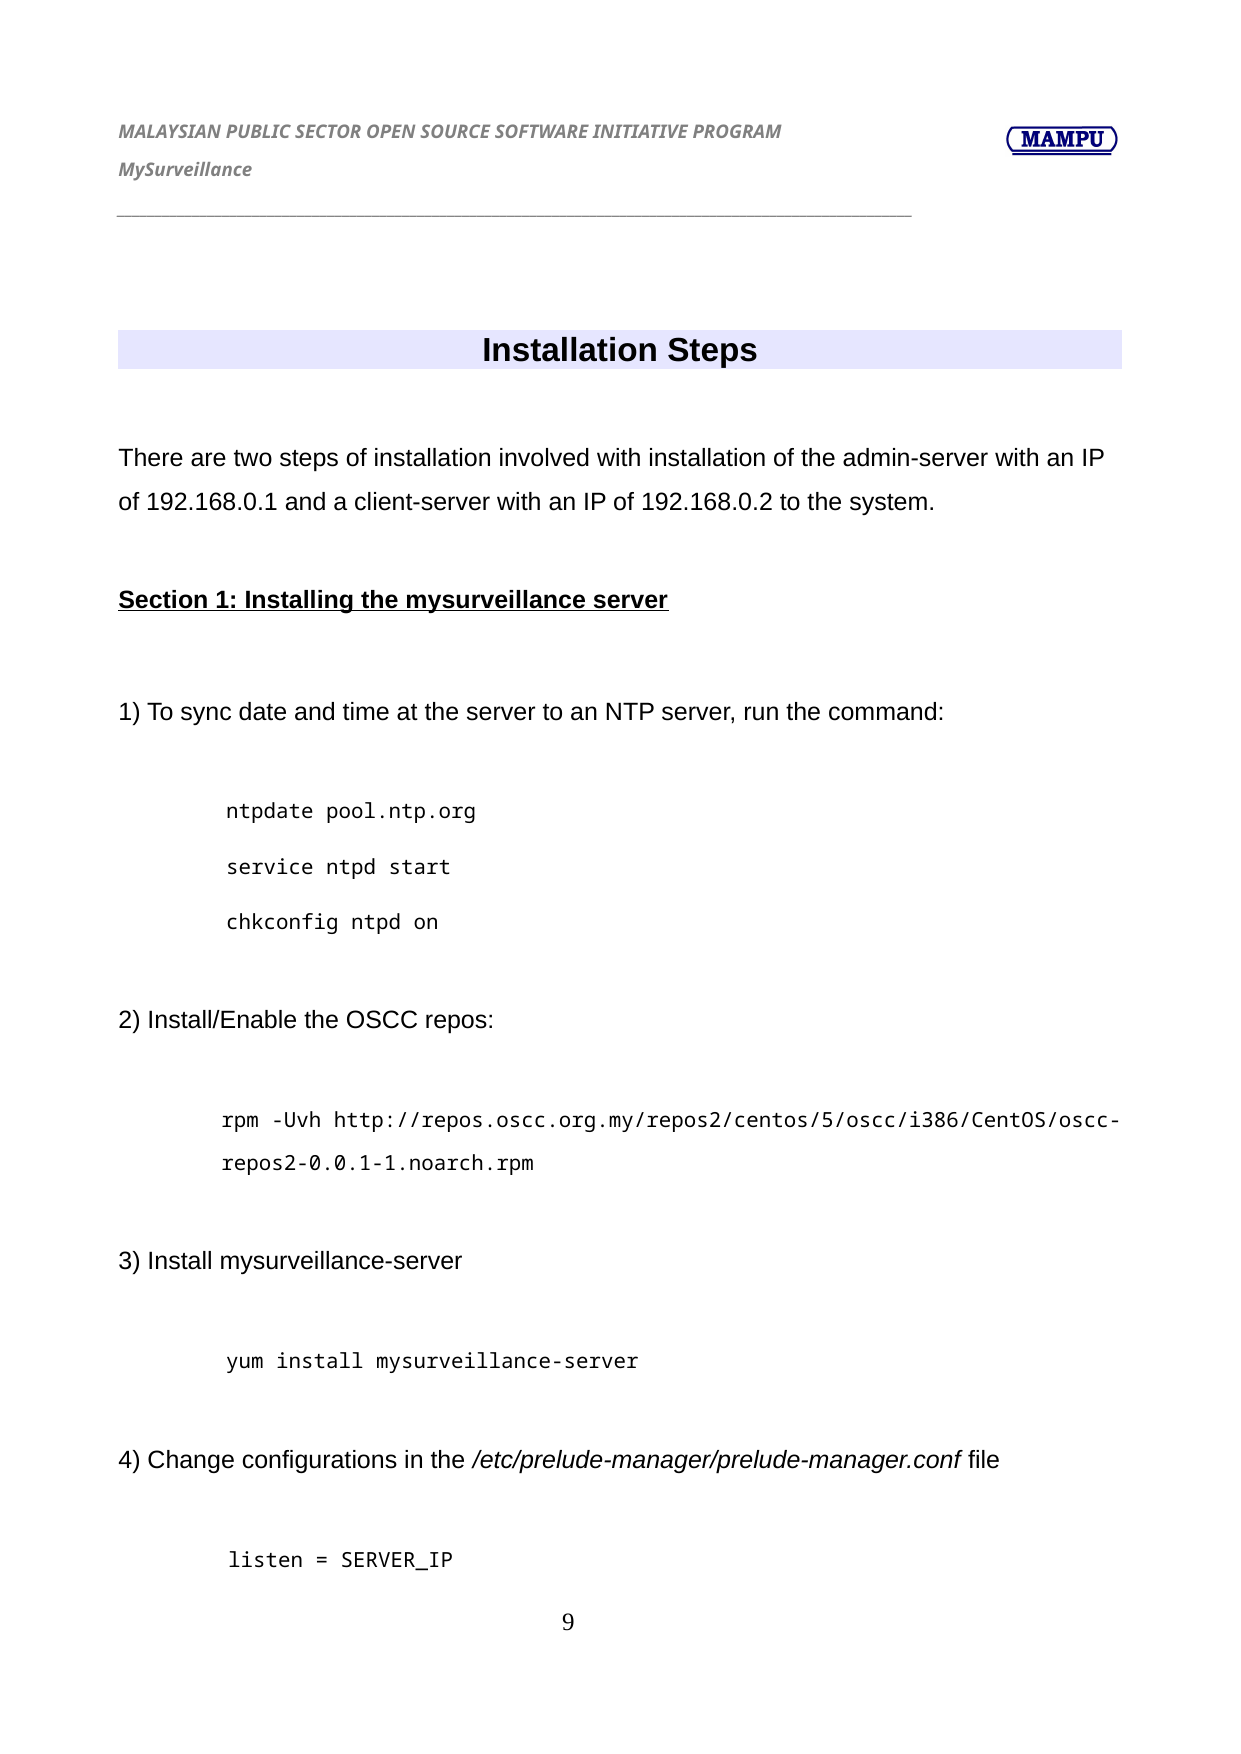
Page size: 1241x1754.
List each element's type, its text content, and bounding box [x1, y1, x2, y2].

text 3) Install mysurveillance-server [118, 1246, 1122, 1275]
text rpm -Uvh http://repos.oscc.org.my/repos2/centos/5/oscc/i386/CentOS/oscc-repos2-0.0.1-1.noarch.rpm [118, 1104, 1136, 1176]
text 2) Install/Enable the OSCC repos: [118, 1006, 1122, 1034]
text 4) Change configurations in the /etc/prelude-manager/prelude-manager.conf file [118, 1445, 1122, 1474]
text listen = SERVER_IP [226, 1544, 1122, 1573]
text 1) To sync date and time at the server to an NTP server, run the command: [118, 697, 1122, 725]
text ntpdate pool.ntp.org [224, 795, 1122, 825]
subtitle Installation Steps [118, 330, 1122, 369]
text Section 1: Installing the mysurveillance server [118, 585, 1122, 614]
text service ntpd start [224, 852, 1122, 881]
picture [1005, 125, 1119, 157]
text There are two steps of installation involved with installation of the admin-server with an IP of 192.168.0.1 and a client-server with an IP of 192.168.0.2 to the system. [118, 443, 1122, 515]
text chkconfig ntpd on [224, 907, 1122, 936]
text yum install mysurveillance-server [224, 1345, 1122, 1374]
